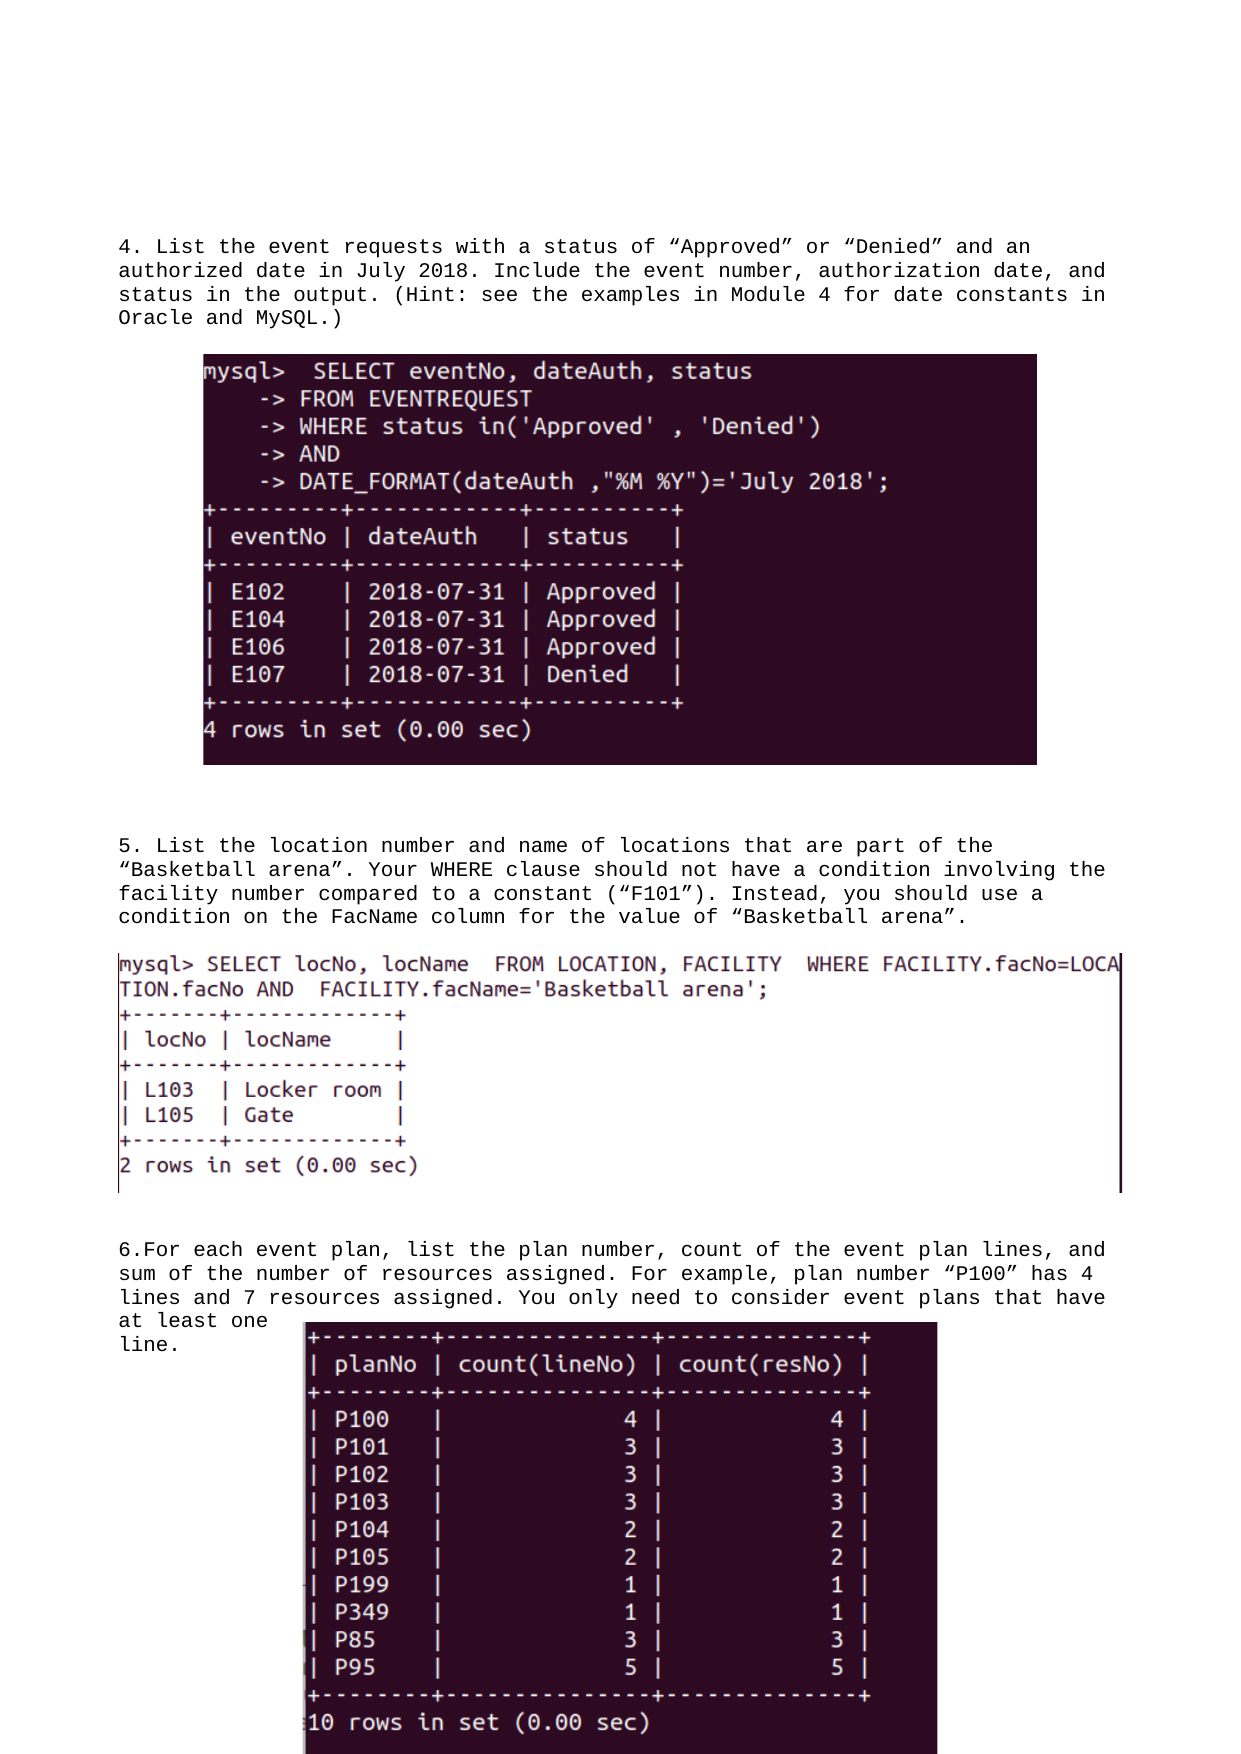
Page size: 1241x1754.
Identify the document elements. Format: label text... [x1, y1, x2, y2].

text 6.For each event plan, list the plan number, count of the event plan lines, and sum of the number of resources assigned. For example, plan number “P100” has 4 lines and 7 resources assigned. You only need to consider event plans that have at least one line. [118, 1239, 1122, 1358]
picture [203, 354, 1037, 765]
picture [302, 1322, 938, 1754]
text 5. List the location number and name of locations that are part of the “Basketball arena”. Your WHERE clause should not have a condition involving the facility number compared to a constant (“F101”). Instead, you should use a condition on the FacName column for the value of “Basketball arena”. [118, 836, 1122, 930]
text 4. List the event requests with a status of “Approved” or “Denied” and an authorized date in July 2018. Include the event number, authorization date, and status in the output. (Hint: see the examples in Module 4 for date constants in Oracle and MySQL.) [118, 236, 1122, 331]
picture [118, 953, 1123, 1193]
